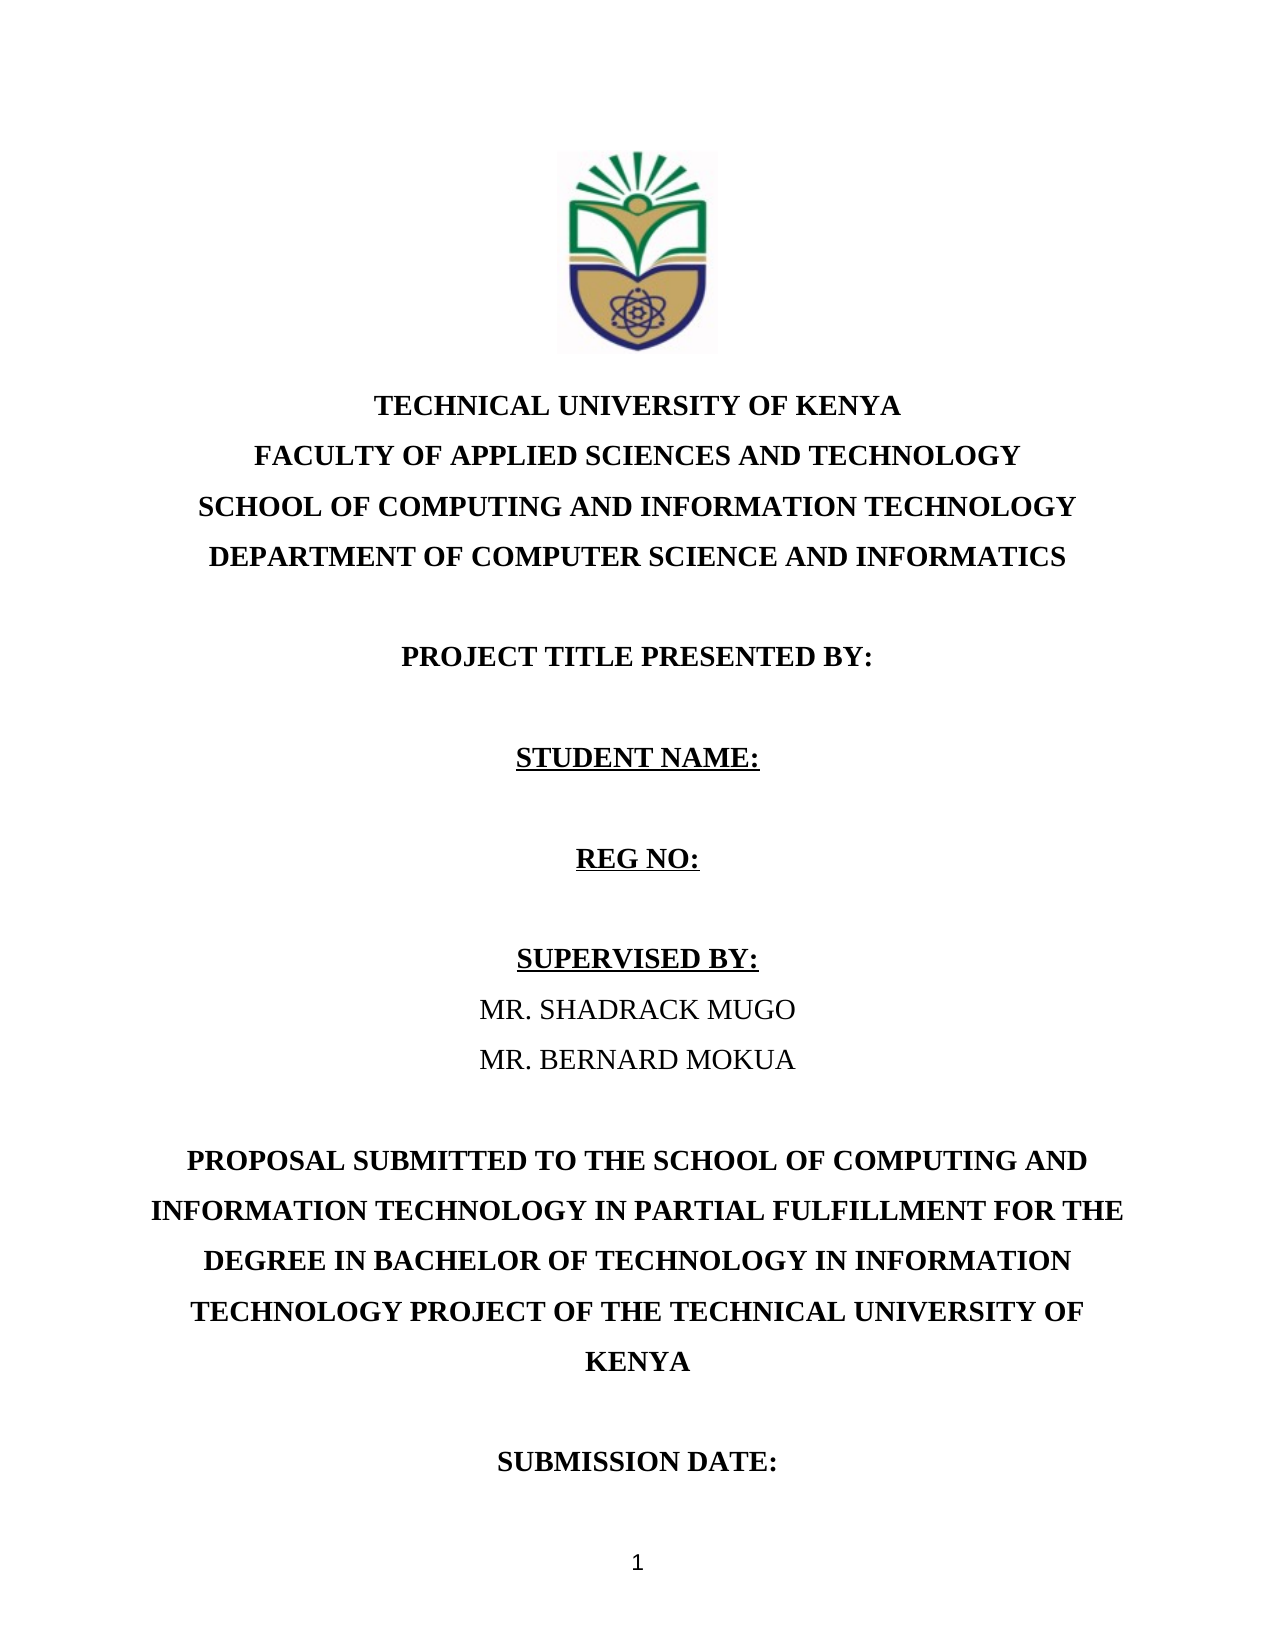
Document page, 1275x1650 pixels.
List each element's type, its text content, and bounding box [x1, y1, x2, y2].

text SUPERVISED BY: [150, 941, 1125, 975]
text REG NO: [150, 841, 1125, 874]
text SCHOOL OF COMPUTING AND INFORMATION TECHNOLOGY [150, 489, 1125, 522]
picture [557, 150, 718, 354]
text PROJECT TITLE PRESENTED BY: [150, 639, 1125, 673]
text FACULTY OF APPLIED SCIENCES AND TECHNOLOGY [150, 438, 1125, 472]
text TECHNICAL UNIVERSITY OF KENYA [150, 388, 1125, 422]
text PROPOSAL SUBMITTED TO THE SCHOOL OF COMPUTING AND INFORMATION TECHNOLOGY IN PARTIAL FULFILLMENT FOR THE DEGREE IN BACHELOR OF TECHNOLOGY IN INFORMATION TECHNOLOGY PROJECT OF THE TECHNICAL UNIVERSITY OF KENYA [150, 1143, 1125, 1377]
text STUDENT NAME: [150, 740, 1125, 774]
text MR. SHADRACK MUGO [150, 992, 1125, 1025]
text DEPARTMENT OF COMPUTER SCIENCE AND INFORMATICS [150, 539, 1125, 572]
text MR. BERNARD MOKUA [150, 1042, 1125, 1076]
text SUBMISSION DATE: [150, 1444, 1125, 1478]
